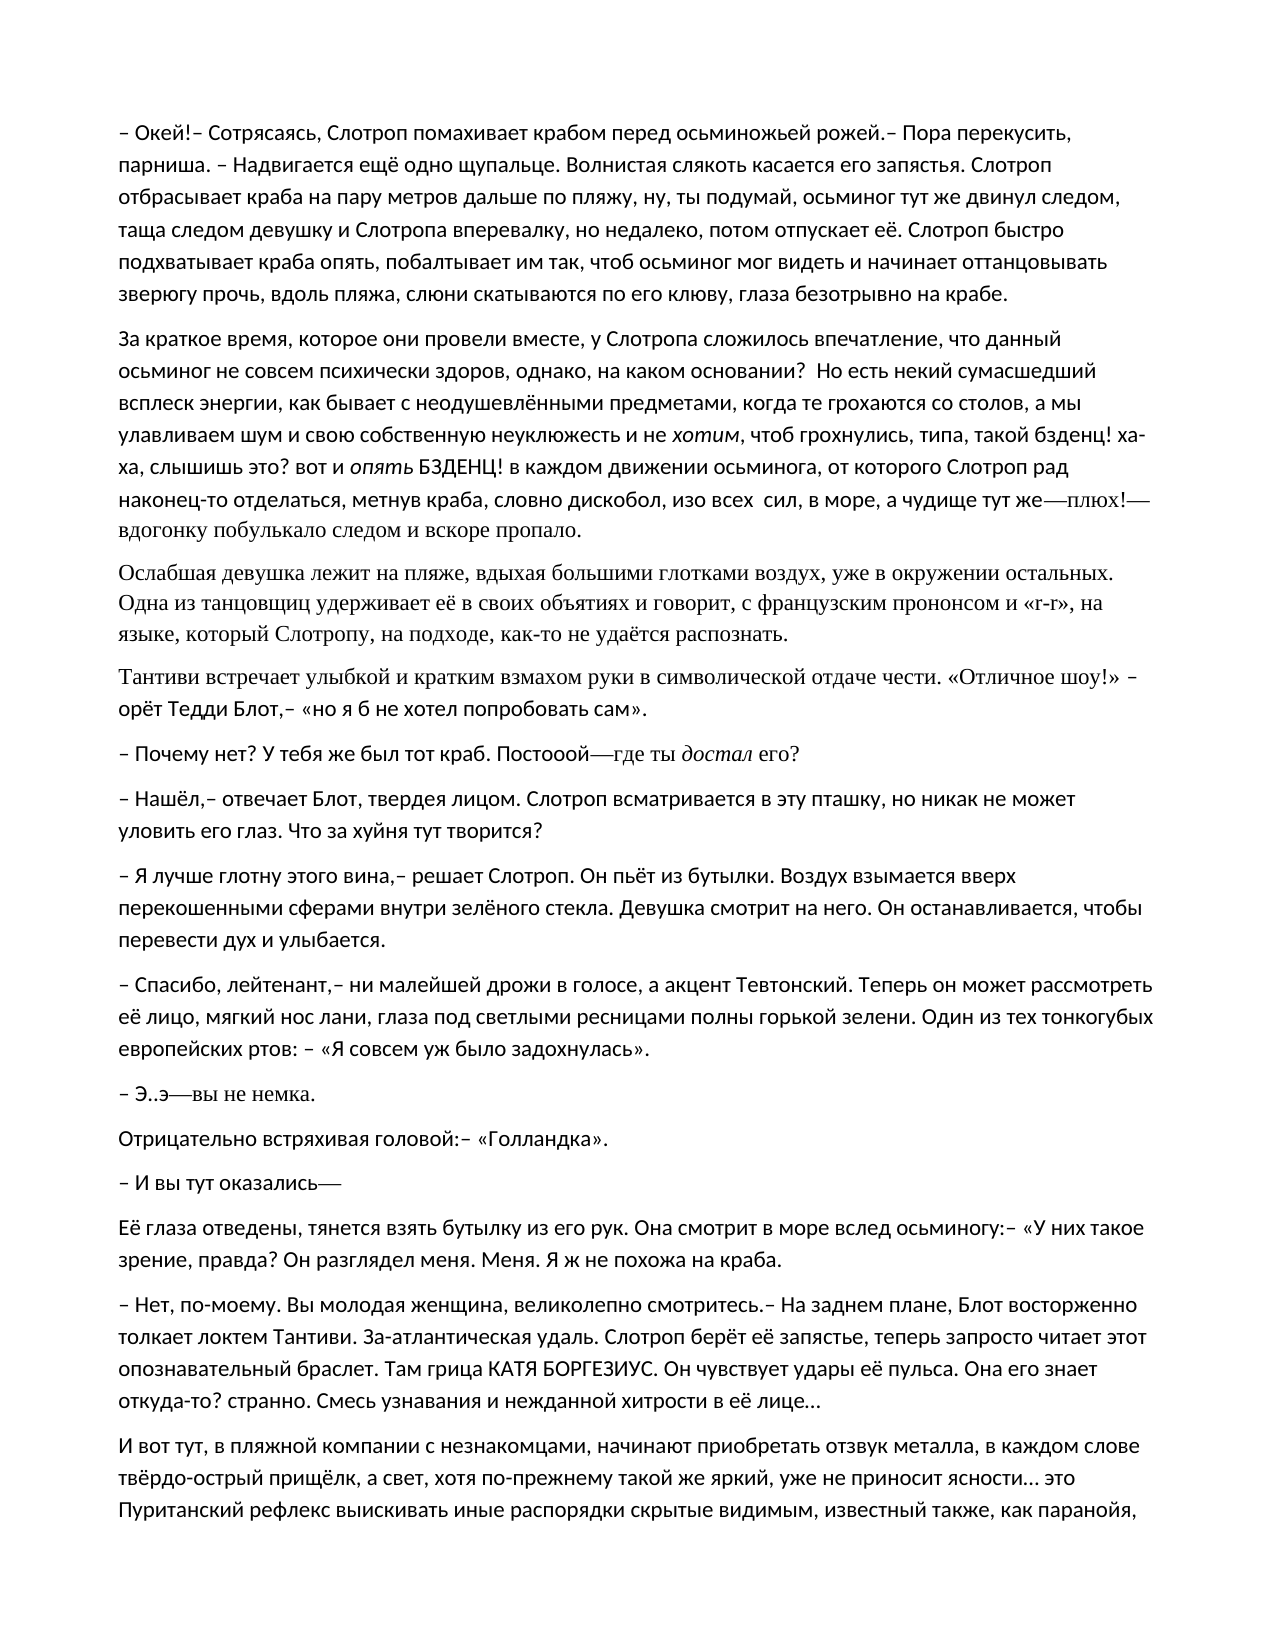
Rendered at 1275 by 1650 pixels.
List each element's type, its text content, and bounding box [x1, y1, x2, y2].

text – И вы тут оказались— [118, 1168, 1157, 1196]
text Ослабшая девушка лежит на пляже, вдыхая большими глотками воздух, уже в окружении остальных. Одна из танцовщиц удерживает её в своих объятиях и говорит, с французским прононсом и «r-r», на языке, который Слотропу, на подходе, как-то не удаётся распознать. [118, 559, 1157, 646]
text – Окей!– Сотрясаясь, Слотроп помахивает крабом перед осьминожьей рожей.– Пора перекусить, парниша. – Надвигается ещё одно щупальце. Волнистая слякоть касается его запястья. Слотроп отбрасывает краба на пару метров дальше по пляжу, ну, ты подумай, осьминог тут же двинул следом, таща следом девушку и Слотропа вперевалку, но недалеко, потом отпускает её. Слотроп быстро подхватывает краба опять, побалтывает им так, чтоб осьминог мог видеть и начинает оттанцовывать зверюгу прочь, вдоль пляжа, слюни скатываются по его клюву, глаза безотрывно на крабе. [118, 118, 1157, 307]
text Отрицательно встряхивая головой:– «Голландка». [118, 1124, 1157, 1152]
text Её глаза отведены, тянется взять бутылку из его рук. Она смотрит в море вслед осьминогу:– «У них такое зрение, правда? Он разглядел меня. Меня. Я ж не похожа на краба. [118, 1213, 1157, 1273]
text – Э..э—вы не немка. [118, 1079, 1157, 1107]
text За краткое время, которое они провели вместе, у Слотропа сложилось впечатление, что данный осьминог не совсем психически здоров, однако, на каком основании? Но есть некий сумасшедший всплеск энергии, как бывает с неодушевлёнными предметами, когда те грохаются со столов, а мы улавливаем шум и свою собственную неуклюжесть и не хотим, чтоб грохнулись, типа, такой бзденц! ха-ха, слышишь это? вот и опять БЗДЕНЦ! в каждом движении осьминога, от которого Слотроп рад наконец-то отделаться, метнув краба, словно дискобол, изо всех сил, в море, а чудище тут же—плюх!—вдогонку побулькало следом и вскоре пропало. [118, 324, 1157, 543]
text – Спасибо, лейтенант,– ни малейшей дрожи в голосе, а акцент Тевтонский. Теперь он может рассмотреть её лицо, мягкий нос лани, глаза под светлыми ресницами полны горькой зелени. Один из тех тонкогубых европейских ртов: – «Я совсем уж было задохнулась». [118, 970, 1157, 1062]
text И вот тут, в пляжной компании с незнакомцами, начинают приобретать отзвук металла, в каждом слове твёрдо-острый прищёлк, а свет, хотя по-прежнему такой же яркий, уже не приносит ясности… это Пуританский рефлекс выискивать иные распорядки скрытые видимым, известный также, как паранойя, [118, 1431, 1157, 1523]
text – Нашёл,– отвечает Блот, твердея лицом. Слотроп всматривается в эту пташку, но никак не может уловить его глаз. Что за хуйня тут творится? [118, 784, 1157, 844]
text – Почему нет? У тебя же был тот краб. Постооой—где ты достал его? [118, 739, 1157, 767]
text – Нет, по-моему. Вы молодая женщина, великолепно смотритесь.– На заднем плане, Блот восторженно толкает локтем Тантиви. За-атлантическая удаль. Слотроп берёт её запястье, теперь запросто читает этот опознавательный браслет. Там грица КАТЯ БОРГЕЗИУС. Он чувствует удары её пульса. Она его знает откуда-то? странно. Смесь узнавания и нежданной хитрости в её лице… [118, 1290, 1157, 1414]
text Тантиви встречает улыбкой и кратким взмахом руки в символической отдаче чести. «Отличное шоу!» – орёт Тедди Блот,– «но я б не хотел попробовать сам». [118, 662, 1157, 723]
text – Я лучше глотну этого вина,– решает Слотроп. Он пьёт из бутылки. Воздух взымается вверх перекошенными сферами внутри зелёного стекла. Девушка смотрит на него. Он останавливается, чтобы перевести дух и улыбается. [118, 861, 1157, 953]
